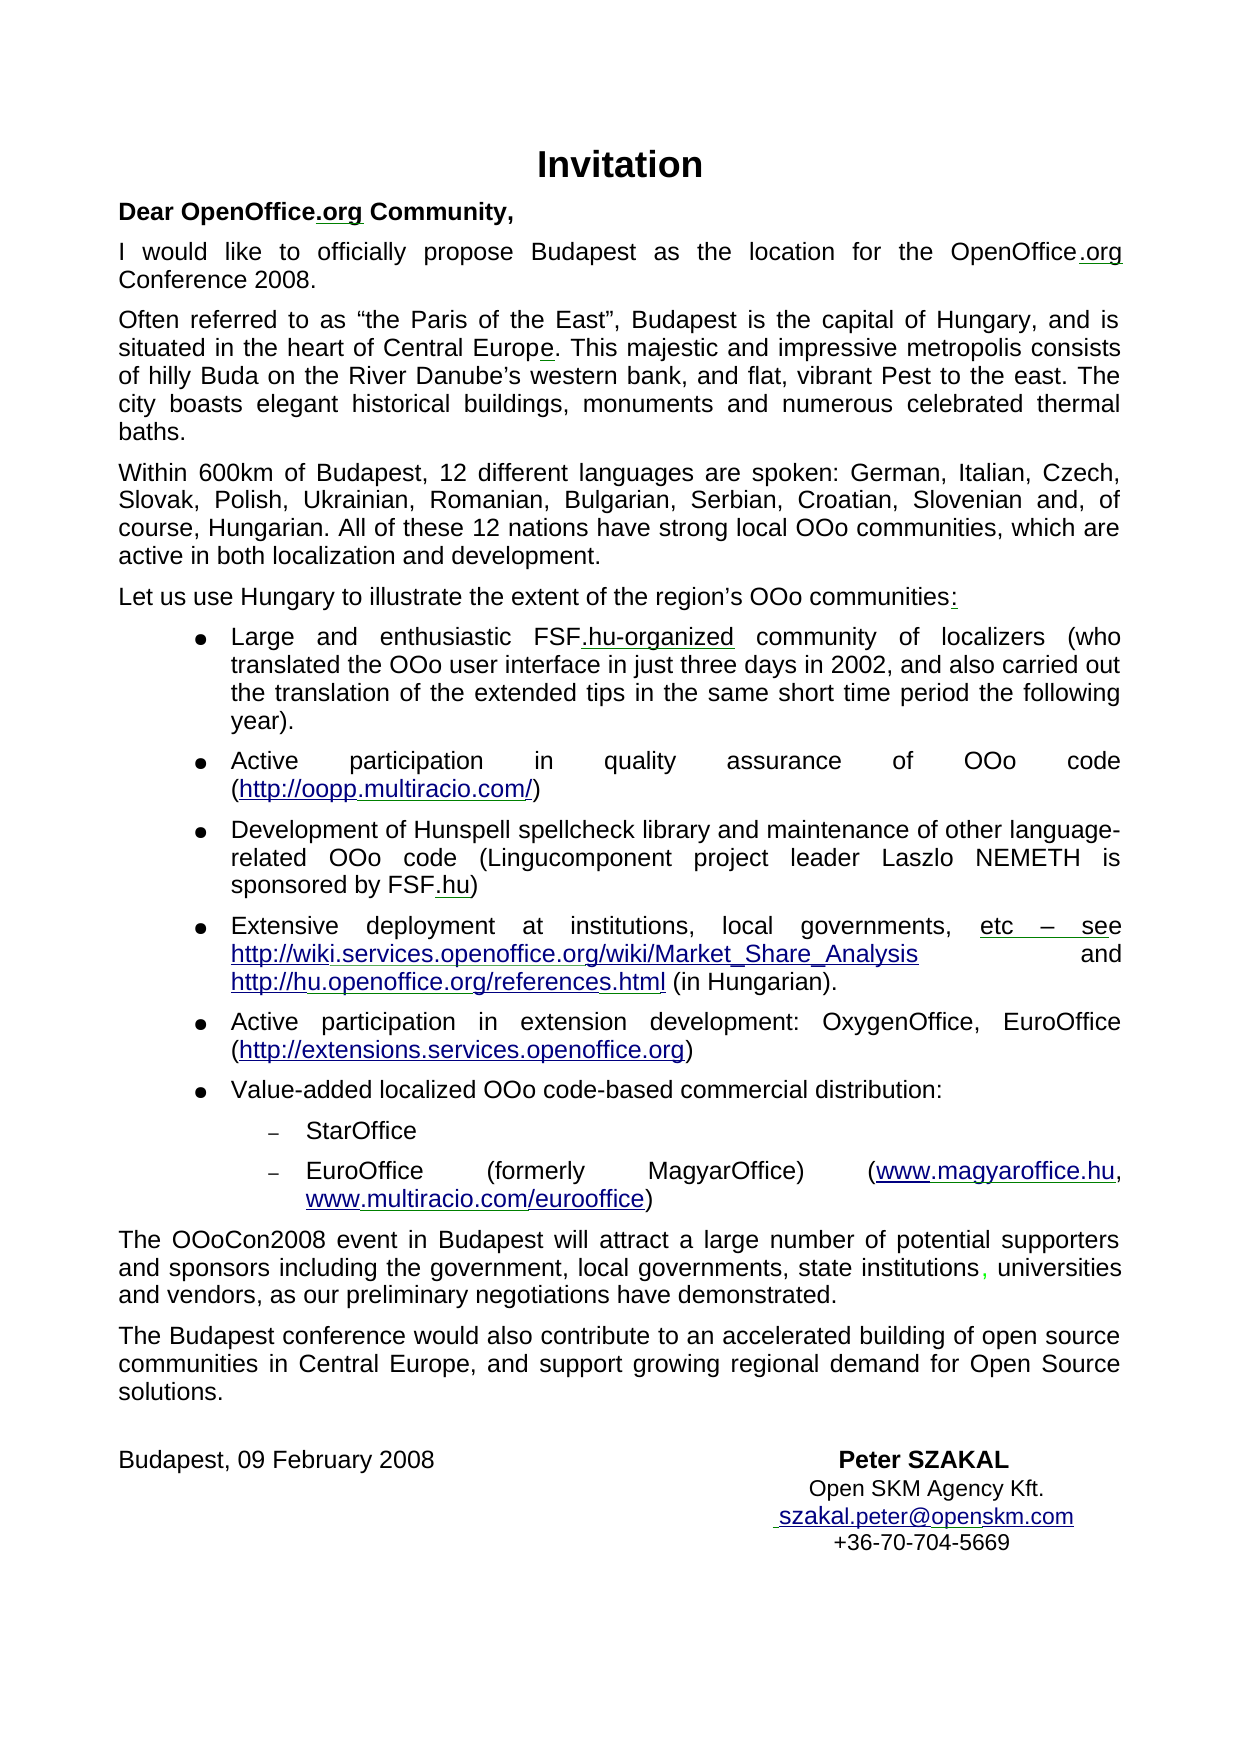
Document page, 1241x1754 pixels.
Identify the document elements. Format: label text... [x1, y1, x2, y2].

list Extensive deployment at institutions, local governments, etc – see http://wiki.services.openoffice.org/wiki/Market_Share_Analysis and http://hu.openoffice.org/references.html (in Hungarian). [193, 912, 1122, 995]
list Value-added localized OOo code-based commercial distribution: [193, 1076, 1122, 1104]
list Active participation in extension development: OxygenOffice, EuroOffice (http://extensions.services.openoffice.org) [193, 1008, 1122, 1064]
text The OOoCon2008 event in Budapest will attract a large number of potential supporters and sponsors including the government, local governments, state institutions, universities and vendors, as our preliminary negotiations have demonstrated. [118, 1225, 1122, 1309]
text Let us use Hungary to illustrate the extent of the region’s OOo communities: [118, 582, 1122, 610]
list Development of Hunspell spellcheck library and maintenance of other language-related OOo code (Lingucomponent project leader Laszlo NEMETH is sponsored by FSF.hu) [193, 815, 1122, 899]
text szakal.peter@openskm.com +36-70-704-5669 [192, 1502, 1122, 1555]
text Open SKM Agency Kft. [192, 1474, 1122, 1502]
text Within 600km of Budapest, 12 different languages are spoken: German, Italian, Czech, Slovak, Polish, Ukrainian, Romanian, Bulgarian, Serbian, Croatian, Slovenian and, of course, Hungarian. All of these 12 nations have strong local OOo communities, which are active in both localization and development. [118, 458, 1122, 570]
list Large and enthusiastic FSF.hu-organized community of localizers (who translated the OOo user interface in just three days in 2002, and also carried out the translation of the extended tips in the same short time period the following year). [193, 623, 1122, 734]
text Often referred to as “the Paris of the East”, Budapest is the capital of Hungary, and is situated in the heart of Central Europe. This majestic and impressive metropolis consists of hilly Buda on the River Danube’s western bank, and flat, vibrant Pest to the east. The city boasts elegant historical buildings, monuments and numerous celebrated thermal baths. [118, 306, 1122, 446]
text I would like to officially propose Budapest as the location for the OpenOffice.org Conference 2008. [118, 238, 1122, 294]
list Active participation in quality assurance of OOo code (http://oopp.multiracio.com/) [193, 747, 1122, 803]
list EuroOffice (formerly MagyarOffice) (www.magyaroffice.hu, www.multiracio.com/eurooffice) [268, 1157, 1122, 1213]
text The Budapest conference would also contribute to an accelerated building of open source communities in Central Europe, and support growing regional demand for Open Source solutions. [118, 1322, 1122, 1405]
text Dear OpenOffice.org Community, [118, 197, 1122, 225]
subtitle Invitation [118, 143, 1122, 185]
list StarOffice [268, 1117, 1122, 1144]
text Budapest, 09 February 2008 Peter SZAKAL [118, 1446, 1122, 1474]
